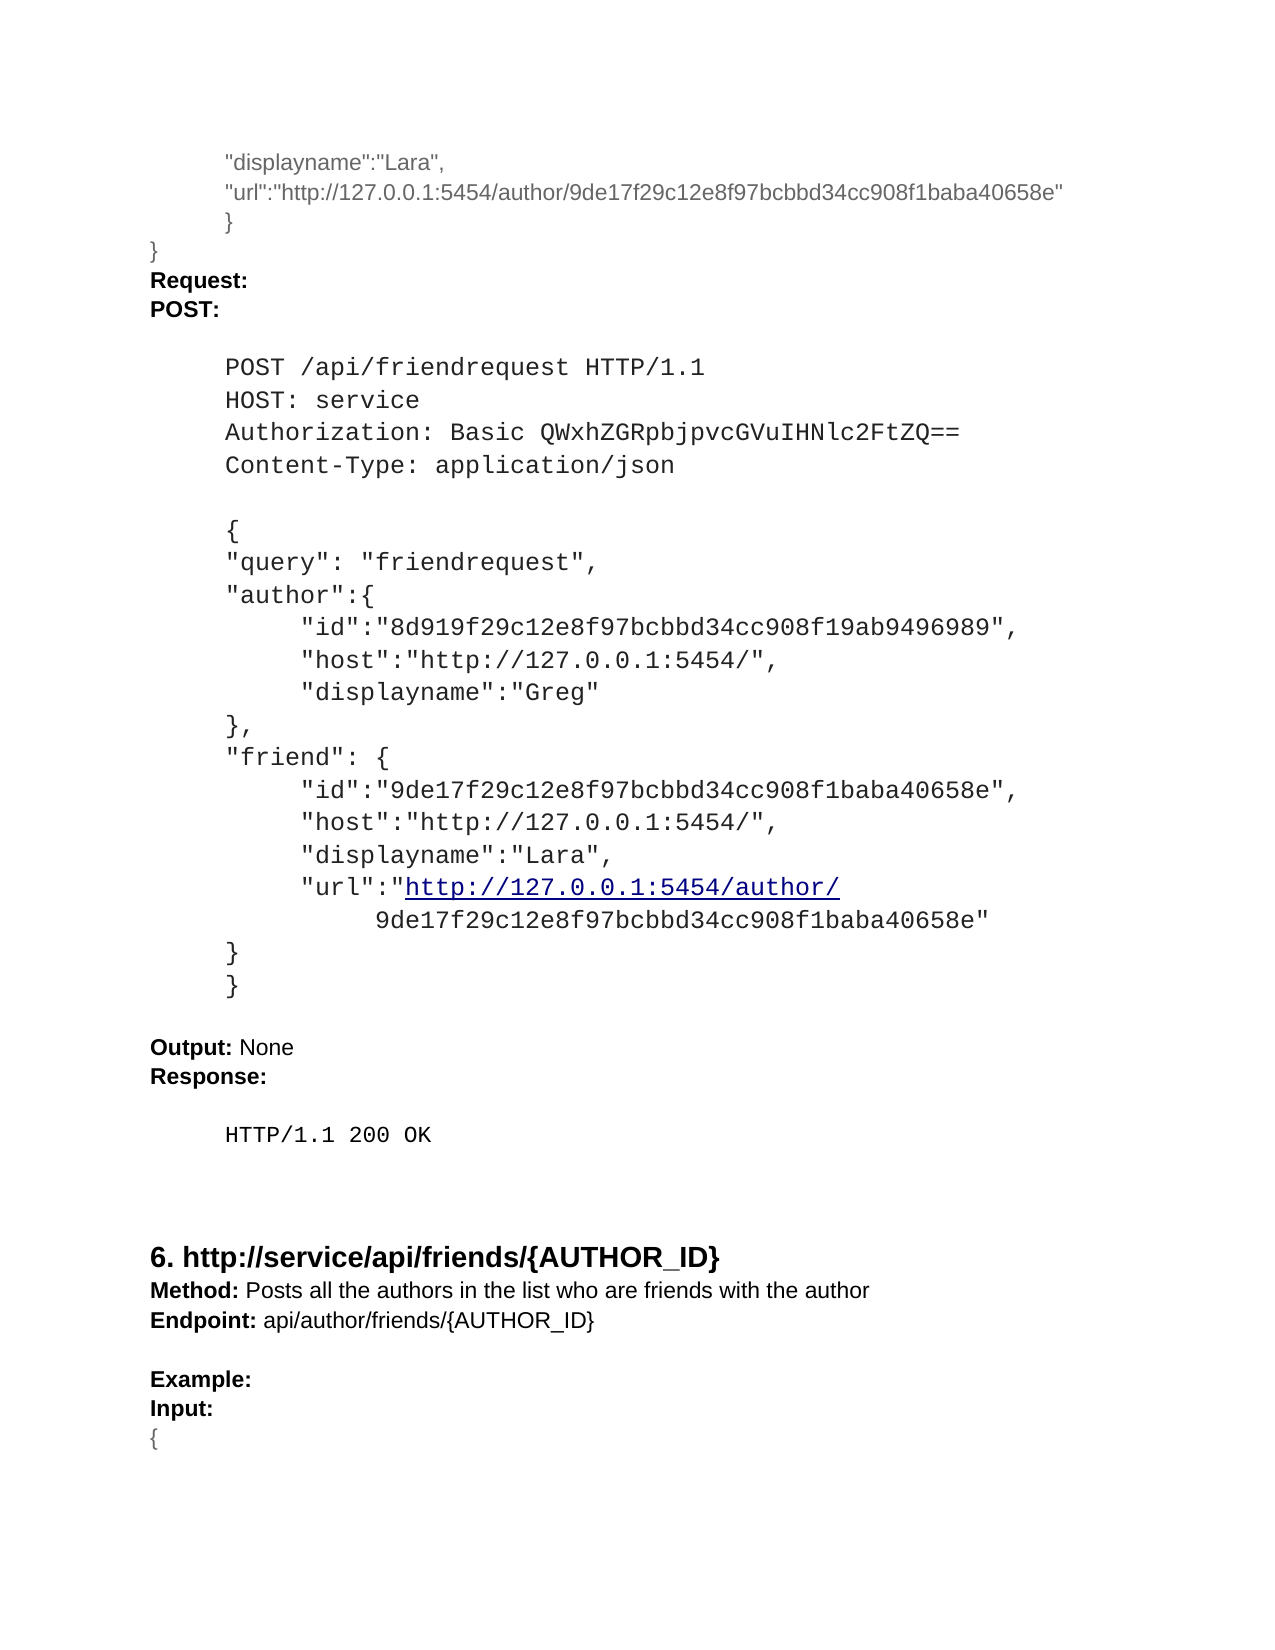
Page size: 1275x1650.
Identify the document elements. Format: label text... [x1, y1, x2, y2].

text 6. http://service/api/friends/{AUTHOR_ID} [150, 1241, 1125, 1273]
text POST /api/friendrequest HTTP/1.1 [225, 355, 1125, 383]
text Authorization: Basic QWxhZGRpbjpvcGVuIHNlc2FtZQ== [225, 420, 1125, 448]
text { [150, 1425, 1125, 1451]
text } [150, 972, 1125, 1001]
text POST: [150, 297, 1125, 322]
text Example: [150, 1366, 1125, 1392]
text "displayname":"Lara", "url":"http://127.0.0.1:5454/author/9de17f29c12e8f97bcbbd34cc908f1baba40658e" } [150, 150, 1125, 234]
text { [150, 517, 1125, 546]
text Request: [150, 267, 1125, 293]
text 9de17f29c12e8f97bcbbd34cc908f1baba40658e" } [150, 907, 1125, 968]
text Content-Type: application/json [225, 452, 1125, 481]
text "query": "friendrequest", "author":{ "id":"8d919f29c12e8f97bcbbd34cc908f19ab9496989", "host":"http://127.0.0.1:5454/", "displayname":"Greg" }, "friend": { "id":"9de17f29c12e8f97bcbbd34cc908f1baba40658e", "host":"http://127.0.0.1:5454/", "displayname":"Lara", "url":"http://127.0.0.1:5454/author/ [150, 550, 1125, 903]
text Method: Posts all the authors in the list who are friends with the author [150, 1278, 1125, 1304]
text Response: [150, 1064, 1125, 1089]
text HTTP/1.1 200 OK [225, 1123, 1125, 1149]
text Output: None [150, 1034, 1125, 1060]
text Endpoint: api/author/friends/{AUTHOR_ID} [150, 1308, 1125, 1333]
text } [150, 238, 1125, 264]
text HOST: service [225, 387, 1125, 416]
text Input: [150, 1396, 1125, 1421]
